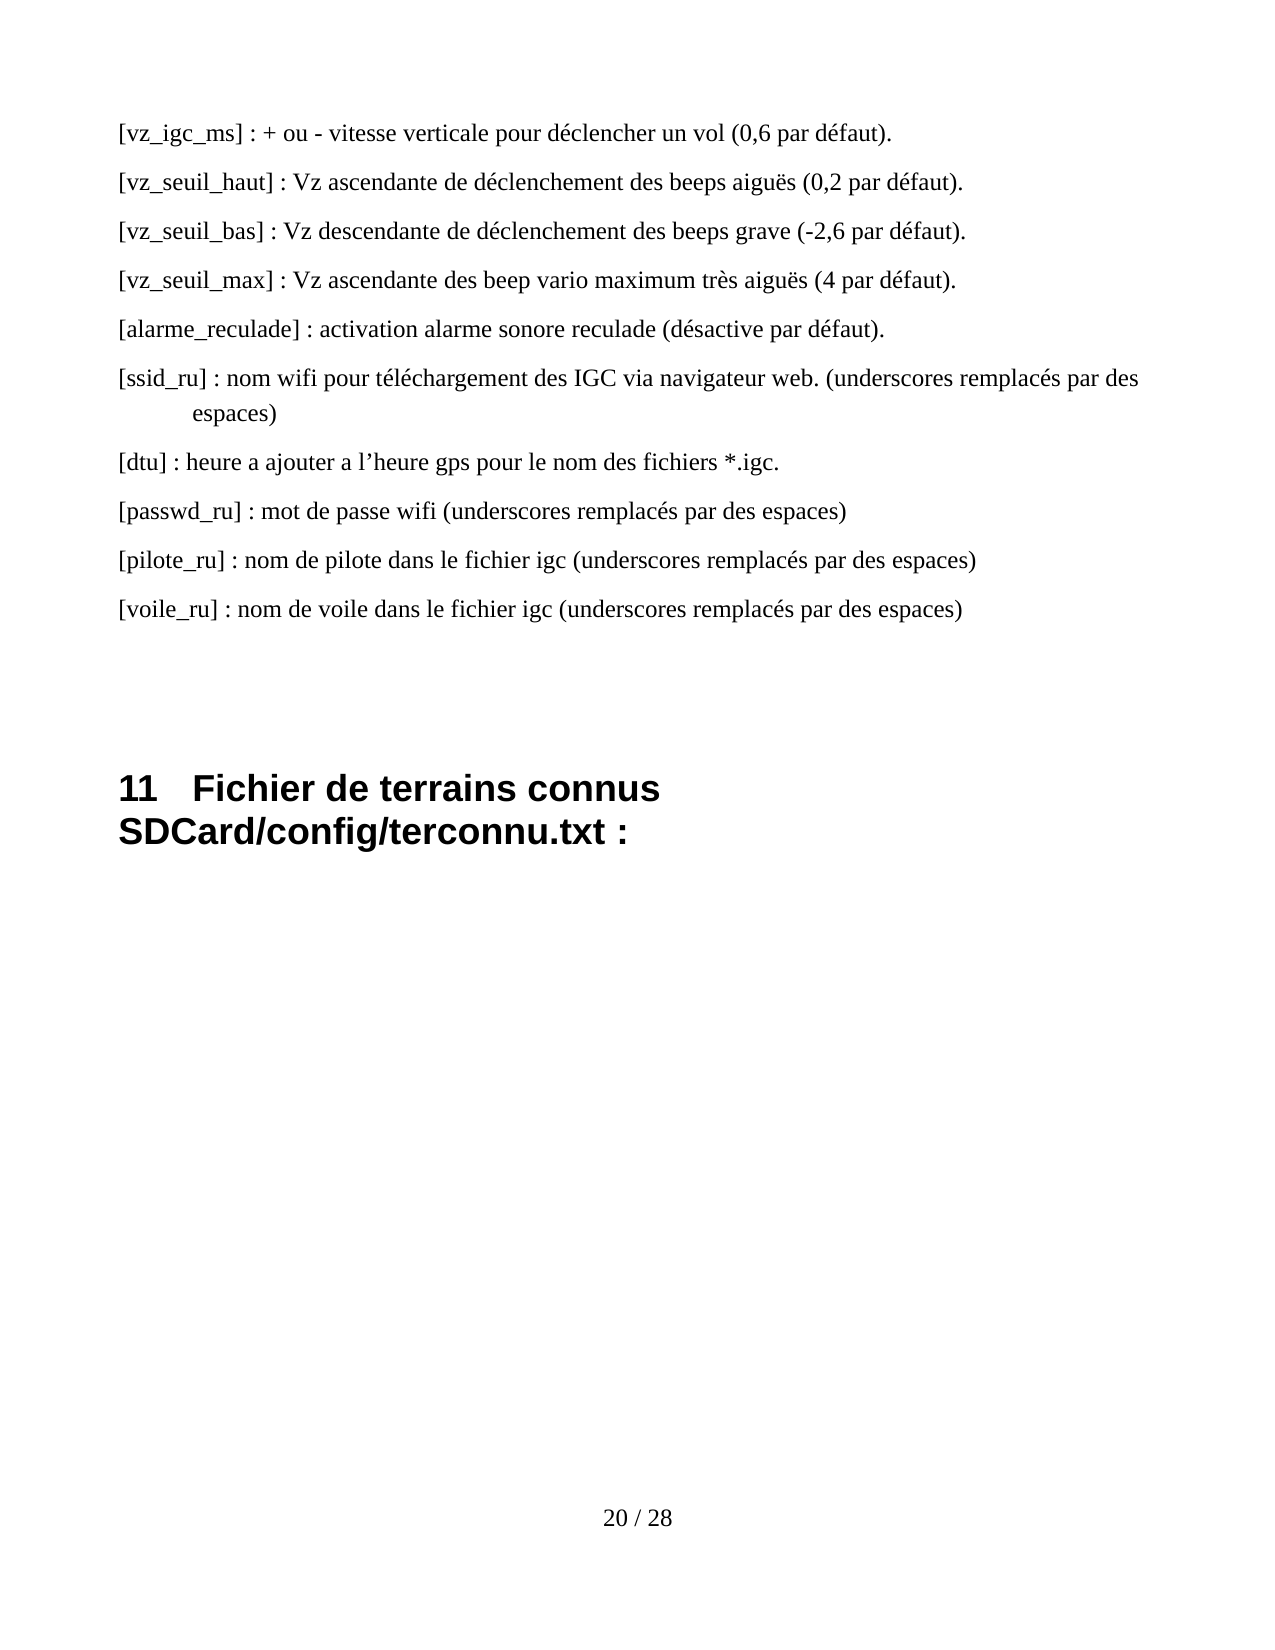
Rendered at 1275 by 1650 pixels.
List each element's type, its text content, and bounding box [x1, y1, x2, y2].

text [vz_igc_ms] : + ou - vitesse verticale pour déclencher un vol (0,6 par défaut). [118, 118, 1157, 147]
text [passwd_ru] : mot de passe wifi (underscores remplacés par des espaces) [118, 496, 1157, 525]
subtitle Fichier de terrains connus SDCard/config/terconnu.txt : [118, 766, 1157, 853]
text [ssid_ru] : nom wifi pour téléchargement des IGC via navigateur web. (underscores remplacés par des espaces) [118, 363, 1157, 427]
text [voile_ru] : nom de voile dans le fichier igc (underscores remplacés par des espaces) [118, 594, 1157, 623]
text [vz_seuil_bas] : Vz descendante de déclenchement des beeps grave (-2,6 par défaut). [118, 216, 1157, 245]
text [vz_seuil_max] : Vz ascendante des beep vario maximum très aiguës (4 par défaut). [118, 265, 1157, 294]
text [alarme_reculade] : activation alarme sonore reculade (désactive par défaut). [118, 314, 1157, 343]
text [vz_seuil_haut] : Vz ascendante de déclenchement des beeps aiguës (0,2 par défaut). [118, 167, 1157, 196]
text [pilote_ru] : nom de pilote dans le fichier igc (underscores remplacés par des espaces) [118, 545, 1157, 574]
text [dtu] : heure a ajouter a l’heure gps pour le nom des fichiers *.igc. [118, 447, 1157, 476]
